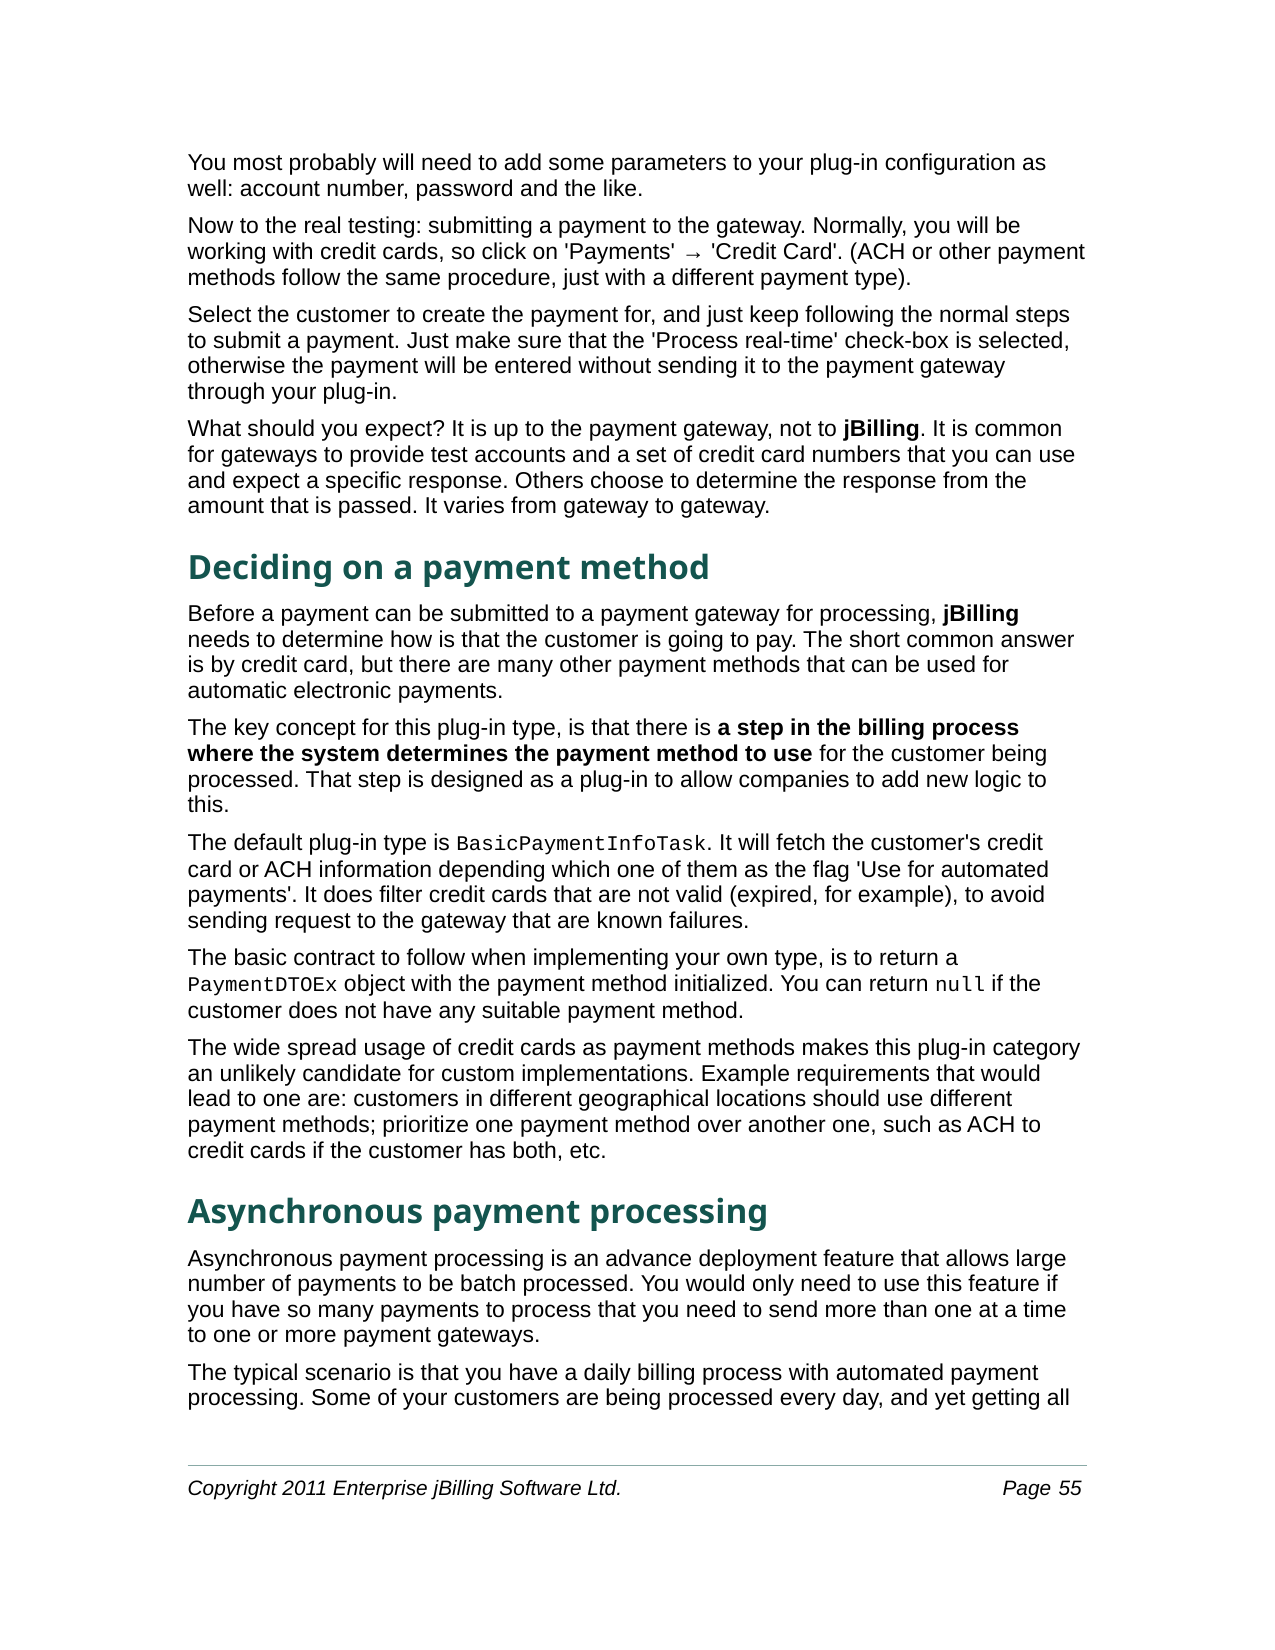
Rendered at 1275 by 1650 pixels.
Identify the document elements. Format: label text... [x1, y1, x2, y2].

text The key concept for this plug-in type, is that there is a step in the billing process where the system determines the payment method to use for the customer being processed. That step is designed as a plug-in to allow companies to add new logic to this. [187, 715, 1087, 817]
subtitle Asynchronous payment processing [187, 1188, 1087, 1233]
text The basic contract to follow when implementing your own type, is to return a PaymentDTOEx object with the payment method initialized. You can return null if the customer does not have any suitable payment method. [187, 945, 1087, 1023]
text You most probably will need to add some parameters to your plug-in configuration as well: account number, password and the like. [187, 150, 1087, 201]
text Asynchronous payment processing is an advance deployment feature that allows large number of payments to be batch processed. You would only need to use this feature if you have so many payments to process that you need to send more than one at a time to one or more payment gateways. [187, 1245, 1087, 1348]
text Before a payment can be submitted to a payment gateway for processing, jBilling needs to determine how is that the customer is going to pay. The short common answer is by credit card, but there are many other payment methods that can be used for automatic electronic payments. [187, 601, 1087, 703]
text Select the customer to create the payment for, and just keep following the normal steps to submit a payment. Just make sure that the 'Process real-time' check-box is selected, otherwise the payment will be entered without sending it to the payment gateway through your plug-in. [187, 302, 1087, 404]
subtitle Deciding on a payment method [187, 543, 1087, 589]
text What should you expect? It is up to the payment gateway, not to jBilling. It is common for gateways to provide test accounts and a set of credit card numbers that you can use and expect a specific response. Others choose to determine the response from the amount that is passed. It varies from gateway to gateway. [187, 416, 1087, 518]
text Now to the real testing: submitting a payment to the gateway. Normally, you will be working with credit cards, so click on 'Payments' → 'Credit Card'. (ACH or other payment methods follow the same procedure, just with a different payment type). [187, 213, 1087, 290]
text The typical scenario is that you have a daily billing process with automated payment processing. Some of your customers are being processed every day, and yet getting all [187, 1359, 1087, 1411]
text The default plug-in type is BasicPaymentInfoTask. It will fetch the customer's credit card or ACH information depending which one of them as the flag 'Use for automated payments'. It does filter credit cards that are not valid (expired, for example), to avoid sending request to the gateway that are known failures. [187, 829, 1087, 933]
text The wide spread usage of credit cards as payment methods makes this plug-in category an unlikely candidate for custom implementations. Example requirements that would lead to one are: customers in different geographical locations should use different payment methods; prioritize one payment method over another one, such as ACH to credit cards if the customer has both, etc. [187, 1035, 1087, 1163]
